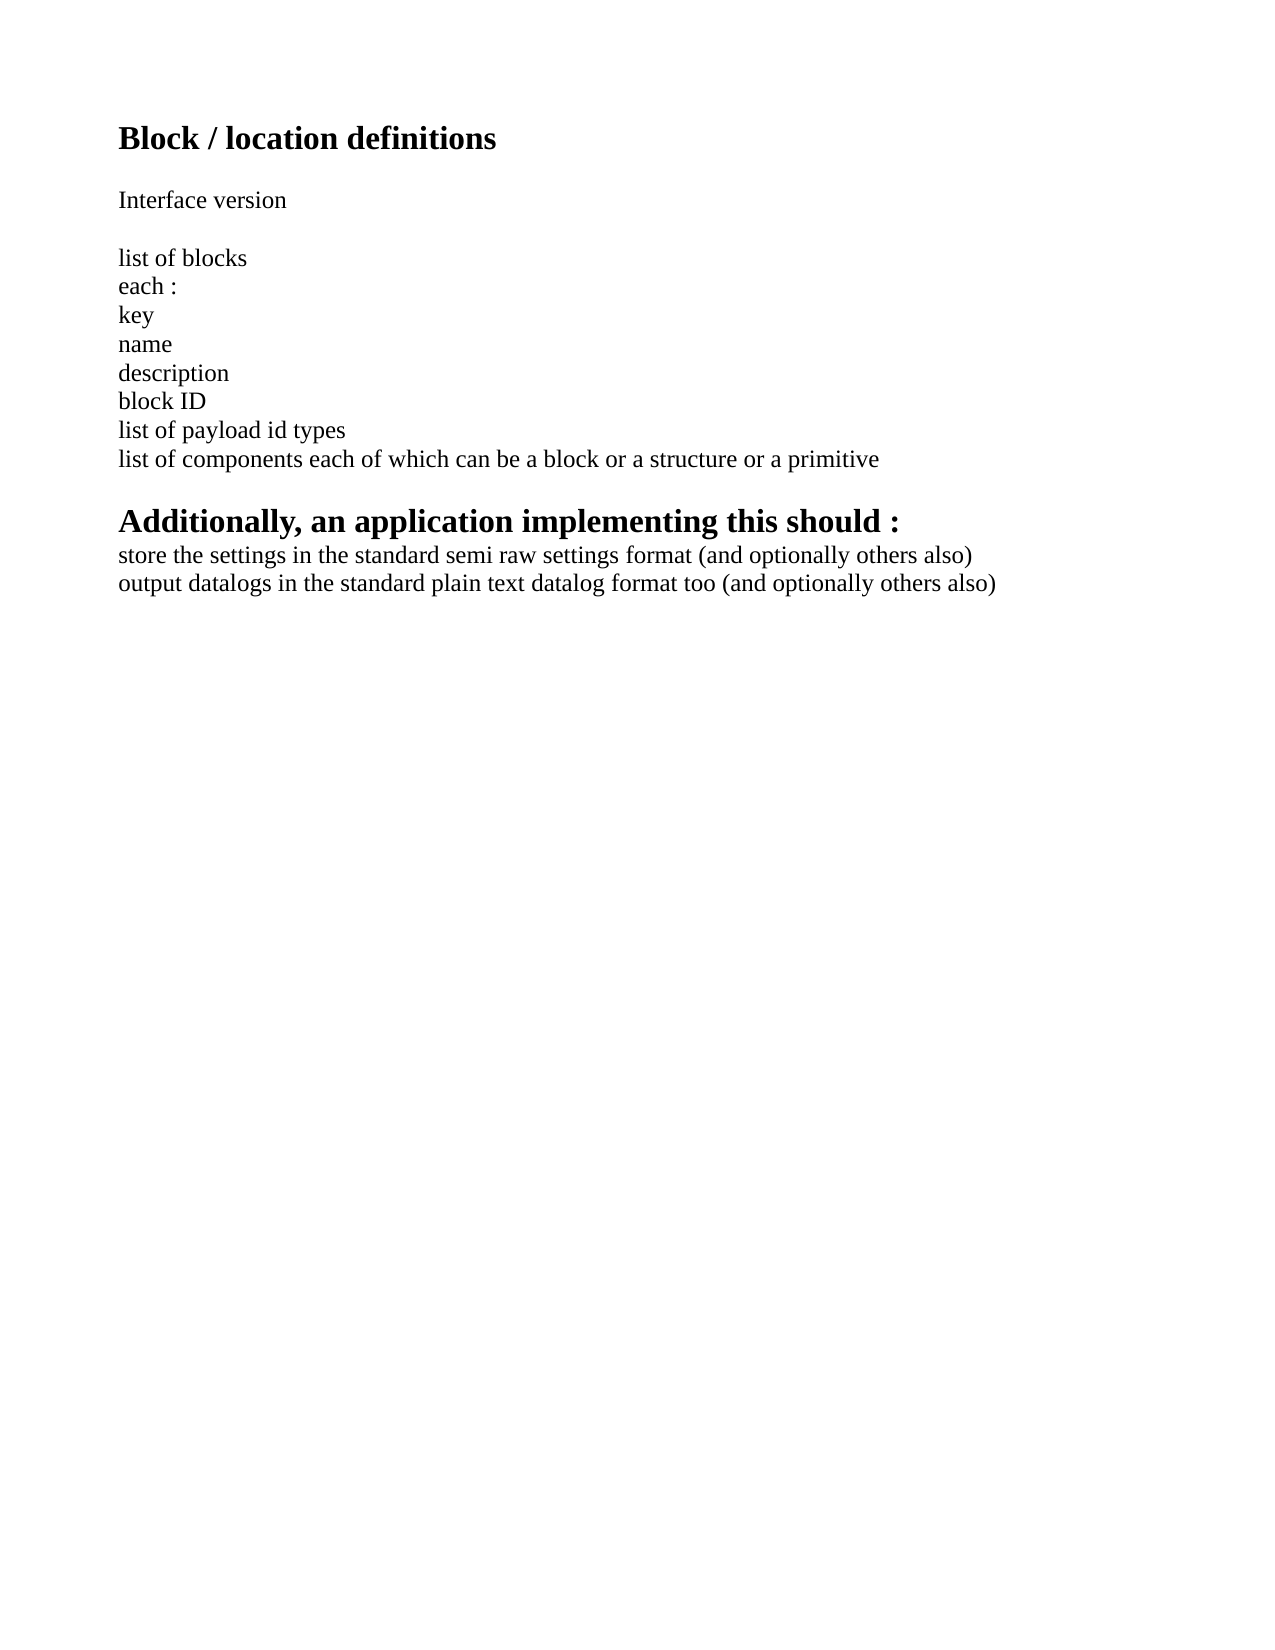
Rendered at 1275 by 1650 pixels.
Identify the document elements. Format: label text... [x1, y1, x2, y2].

text each : [118, 271, 1157, 300]
text name [118, 329, 1157, 358]
text Block / location definitions [118, 118, 1157, 156]
text list of payload id types [118, 415, 1157, 444]
text key [118, 300, 1157, 329]
text description [118, 358, 1157, 386]
text output datalogs in the standard plain text datalog format too (and optionally others also) [118, 568, 1157, 597]
text Interface version [118, 185, 1157, 214]
text block ID [118, 386, 1157, 415]
text list of blocks [118, 243, 1157, 271]
text store the settings in the standard semi raw settings format (and optionally others also) [118, 540, 1157, 568]
text list of components each of which can be a block or a structure or a primitive [118, 444, 1157, 473]
text Additionally, an application implementing this should : [118, 501, 1157, 540]
